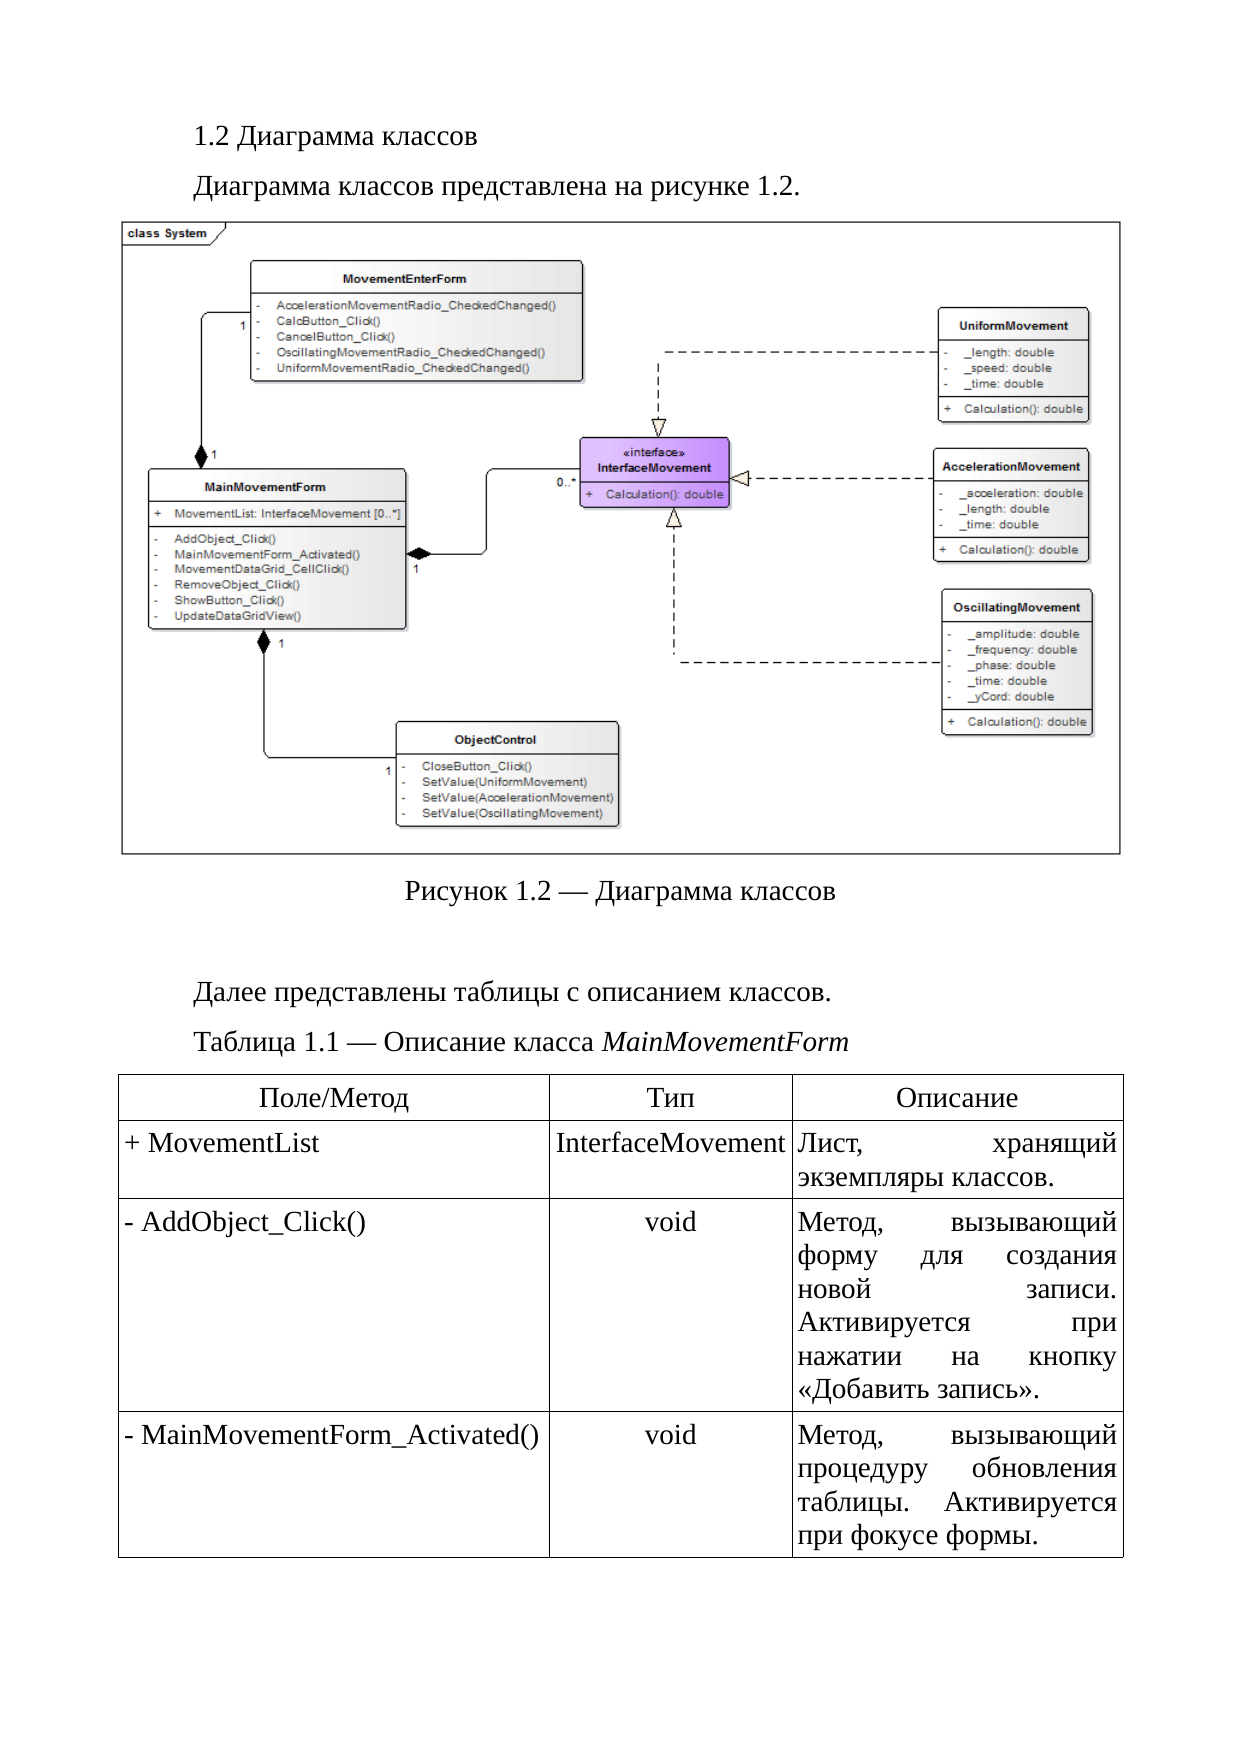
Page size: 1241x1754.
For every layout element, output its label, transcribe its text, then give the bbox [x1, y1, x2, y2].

text Рисунок 1.2 — Диаграмма классов [118, 857, 1122, 907]
text Диаграмма классов представлена на рисунке 1.2. [118, 168, 1122, 202]
picture [118, 218, 1123, 857]
table_cell InterfaceMovement [550, 1121, 792, 1198]
table_header Описание [793, 1075, 1123, 1119]
table_cell - MainMovementForm_Activated() [119, 1412, 549, 1557]
table_cell Метод, вызывающий форму для создания новой записи. Активируется при нажатии на кнопку «Добавить запись». [793, 1199, 1123, 1411]
table_cell + MovementList [119, 1121, 549, 1198]
table_cell void [550, 1412, 792, 1557]
text Таблица 1.1 — Описание класса MainMovementForm [118, 1024, 1122, 1058]
text 1.2 Диаграмма классов [118, 118, 1122, 152]
text Далее представлены таблицы с описанием классов. [118, 974, 1122, 1007]
table_header Поле/Метод [119, 1075, 549, 1119]
table_cell Метод, вызывающий процедуру обновления таблицы. Активируется при фокусе формы. [793, 1412, 1123, 1557]
table_cell void [550, 1199, 792, 1411]
table_cell Лист, хранящий экземпляры классов. [793, 1121, 1123, 1198]
table_header Тип [550, 1075, 792, 1119]
table_cell - AddObject_Click() [119, 1199, 549, 1411]
